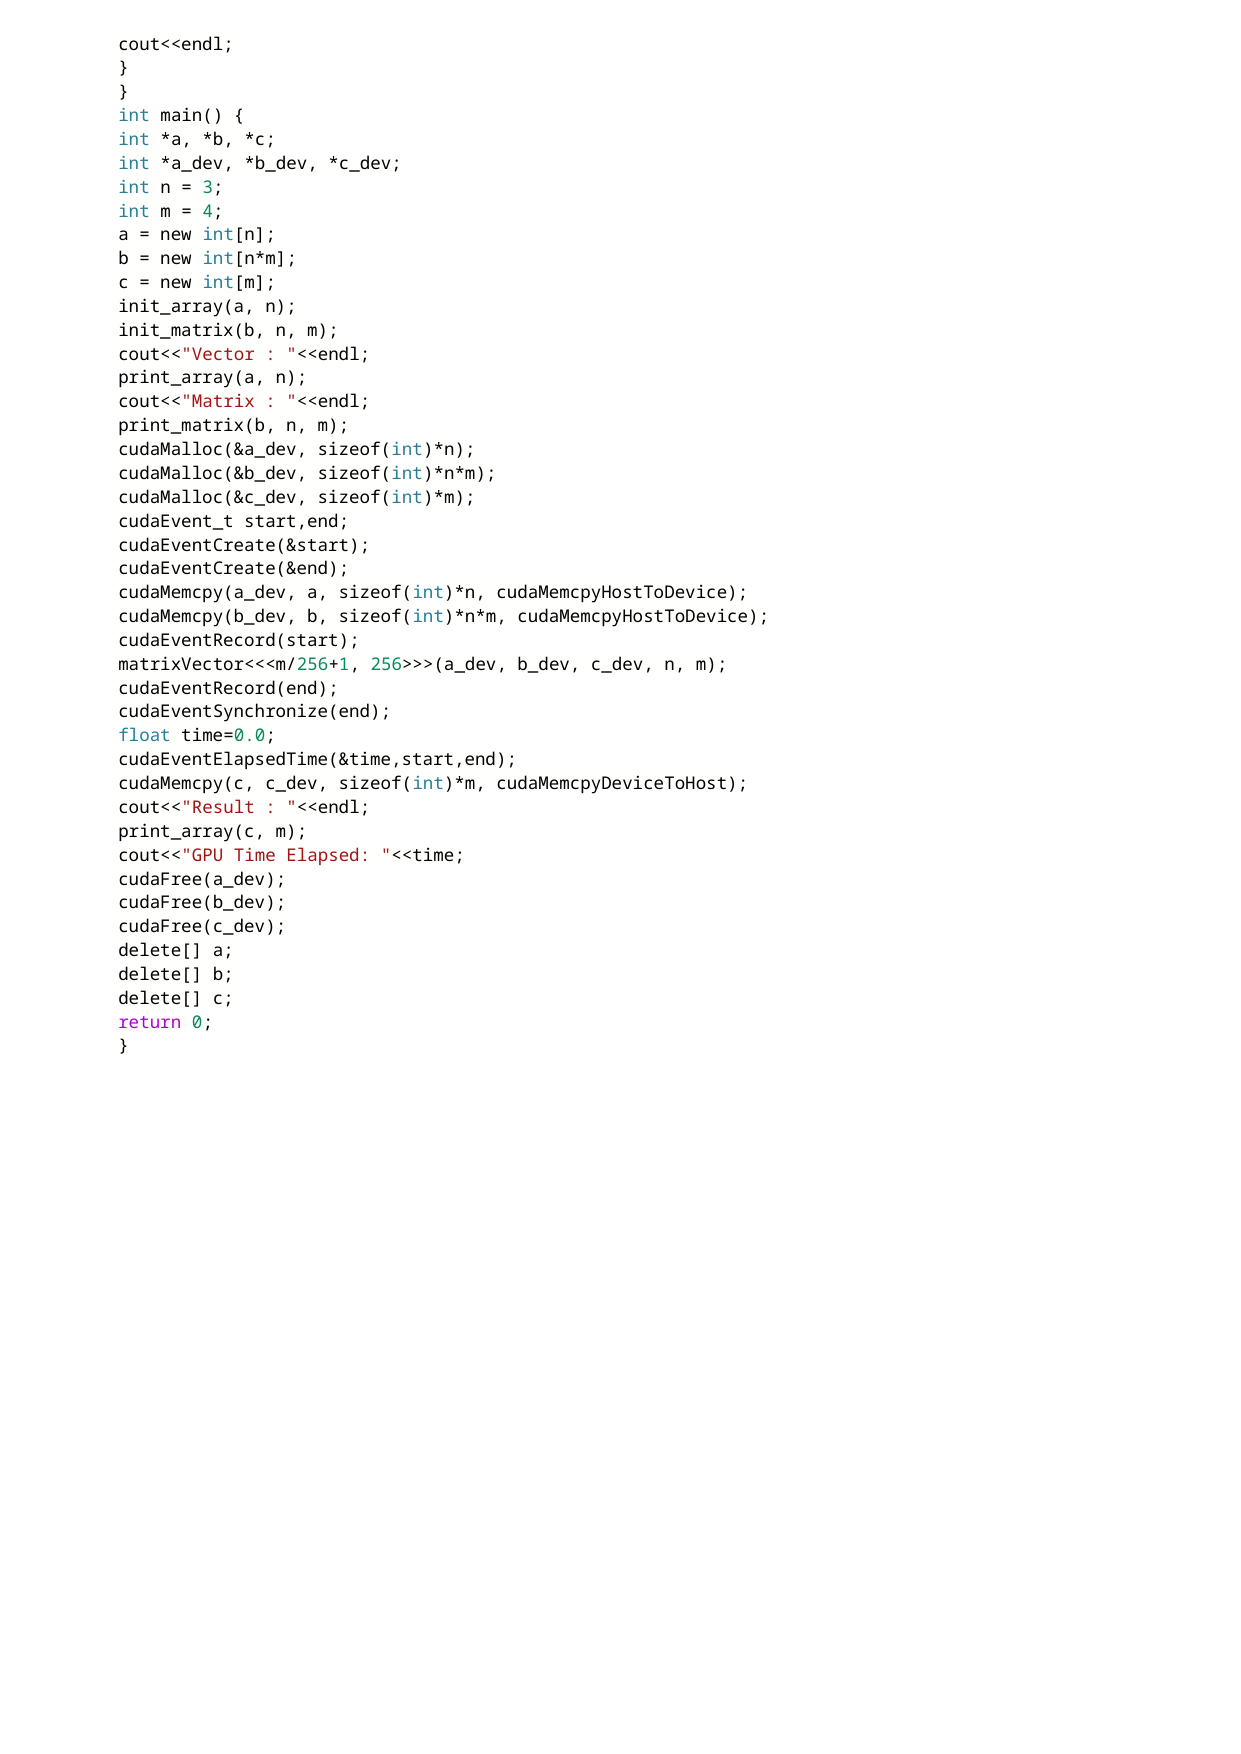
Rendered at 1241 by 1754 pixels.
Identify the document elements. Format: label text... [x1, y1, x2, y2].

text cudaEventCreate(&start); [118, 532, 1122, 556]
text cout<<endl; [118, 31, 1122, 55]
text cudaEventElapsedTime(&time,start,end); [118, 747, 1122, 771]
text } [118, 1033, 1122, 1057]
text cudaFree(c_dev); [118, 914, 1122, 938]
text cudaMalloc(&c_dev, sizeof(int)*m); [118, 484, 1122, 508]
text cout<<"Vector : "<<endl; [118, 341, 1122, 365]
text delete[] b; [118, 962, 1122, 985]
text cudaMemcpy(c, c_dev, sizeof(int)*m, cudaMemcpyDeviceToHost); [118, 771, 1122, 794]
text init_array(a, n); [118, 294, 1122, 317]
text a = new int[n]; [118, 222, 1122, 246]
text cudaFree(b_dev); [118, 890, 1122, 914]
text print_array(a, n); [118, 365, 1122, 389]
text print_matrix(b, n, m); [118, 413, 1122, 437]
text int m = 4; [118, 198, 1122, 222]
text print_array(c, m); [118, 818, 1122, 842]
text cudaMalloc(&b_dev, sizeof(int)*n*m); [118, 461, 1122, 484]
text cudaMemcpy(a_dev, a, sizeof(int)*n, cudaMemcpyHostToDevice); [118, 580, 1122, 604]
text cudaEventCreate(&end); [118, 556, 1122, 580]
text int *a_dev, *b_dev, *c_dev; [118, 151, 1122, 174]
text int main() { [118, 103, 1122, 127]
text cudaEvent_t start,end; [118, 508, 1122, 532]
text float time=0.0; [118, 723, 1122, 747]
text delete[] c; [118, 985, 1122, 1009]
text cudaEventRecord(end); [118, 675, 1122, 699]
text } [118, 79, 1122, 103]
text cudaMemcpy(b_dev, b, sizeof(int)*n*m, cudaMemcpyHostToDevice); [118, 604, 1122, 628]
text delete[] a; [118, 938, 1122, 962]
text cout<<"Result : "<<endl; [118, 794, 1122, 818]
text cudaMalloc(&a_dev, sizeof(int)*n); [118, 437, 1122, 461]
text int *a, *b, *c; [118, 127, 1122, 151]
text cudaEventSynchronize(end); [118, 699, 1122, 723]
text b = new int[n*m]; [118, 246, 1122, 270]
text } [118, 55, 1122, 79]
text cout<<"Matrix : "<<endl; [118, 389, 1122, 413]
text c = new int[m]; [118, 270, 1122, 294]
text int n = 3; [118, 174, 1122, 198]
text cudaEventRecord(start); [118, 628, 1122, 651]
text matrixVector<<<m/256+1, 256>>>(a_dev, b_dev, c_dev, n, m); [118, 651, 1122, 675]
text cudaFree(a_dev); [118, 866, 1122, 890]
text cout<<"GPU Time Elapsed: "<<time; [118, 842, 1122, 866]
text init_matrix(b, n, m); [118, 317, 1122, 341]
text return 0; [118, 1009, 1122, 1033]
